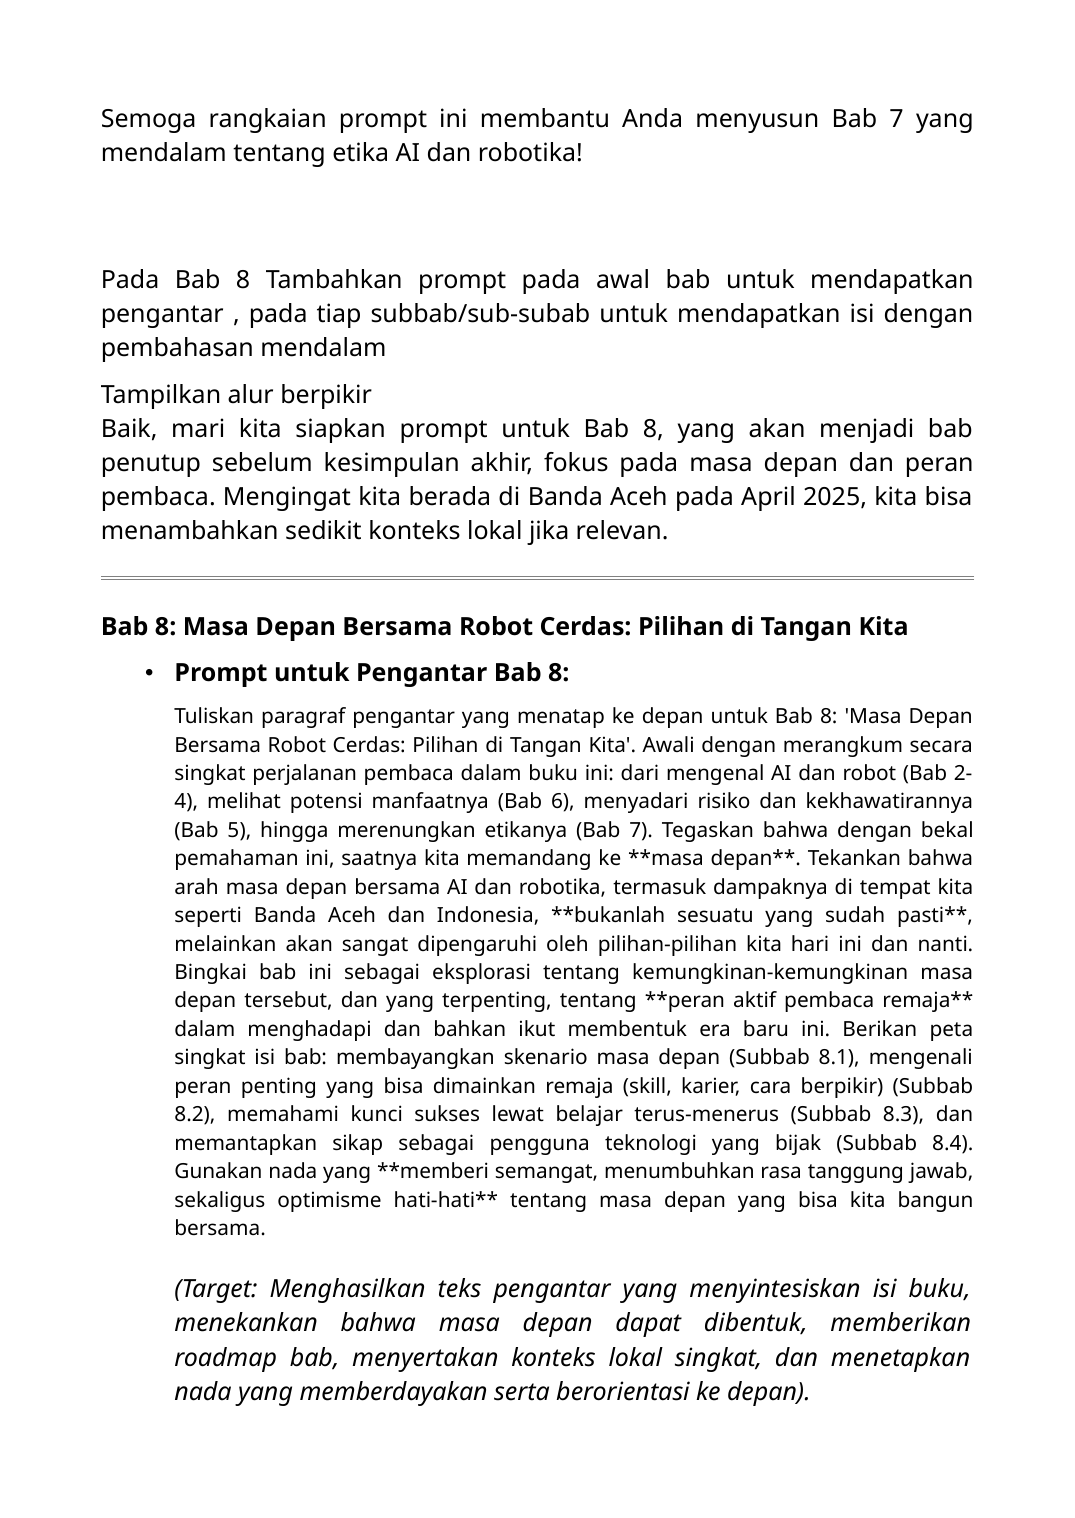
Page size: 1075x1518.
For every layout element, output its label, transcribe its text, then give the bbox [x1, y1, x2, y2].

list Tuliskan paragraf pengantar yang menatap ke depan untuk Bab 8: 'Masa Depan Bersama Robot Cerdas: Pilihan di Tangan Kita'. Awali dengan merangkum secara singkat perjalanan pembaca dalam buku ini: dari mengenal AI dan robot (Bab 2-4), melihat potensi manfaatnya (Bab 6), menyadari risiko dan kekhawatirannya (Bab 5), hingga merenungkan etikanya (Bab 7). Tegaskan bahwa dengan bekal pemahaman ini, saatnya kita memandang ke **masa depan**. Tekankan bahwa arah masa depan bersama AI dan robotika, termasuk dampaknya di tempat kita seperti Banda Aceh dan Indonesia, **bukanlah sesuatu yang sudah pasti**, melainkan akan sangat dipengaruhi oleh pilihan-pilihan kita hari ini dan nanti. Bingkai bab ini sebagai eksplorasi tentang kemungkinan-kemungkinan masa depan tersebut, dan yang terpenting, tentang **peran aktif pembaca remaja** dalam menghadapi dan bahkan ikut membentuk era baru ini. Berikan peta singkat isi bab: membayangkan skenario masa depan (Subbab 8.1), mengenali peran penting yang bisa dimainkan remaja (skill, karier, cara berpikir) (Subbab 8.2), memahami kunci sukses lewat belajar terus-menerus (Subbab 8.3), dan memantapkan sikap sebagai pengguna teknologi yang bijak (Subbab 8.4). Gunakan nada yang **memberi semangat, menumbuhkan rasa tanggung jawab, sekaligus optimisme hati-hati** tentang masa depan yang bisa kita bangun bersama. [145, 701, 974, 1242]
text Semoga rangkaian prompt ini membantu Anda menyusun Bab 7 yang mendalam tentang etika AI dan robotika! [101, 101, 974, 169]
text Tampilkan alur berpikir [101, 376, 974, 411]
text Baik, mari kita siapkan prompt untuk Bab 8, yang akan menjadi bab penutup sebelum kesimpulan akhir, fokus pada masa depan dan peran pembaca. Mengingat kita berada di Banda Aceh pada April 2025, kita bisa menambahkan sedikit konteks lokal jika relevan. [101, 411, 974, 547]
list Prompt untuk Pengantar Bab 8: [145, 655, 974, 689]
text Bab 8: Masa Depan Bersama Robot Cerdas: Pilihan di Tangan Kita [101, 608, 974, 642]
list (Target: Menghasilkan teks pengantar yang menyintesiskan isi buku, menekankan bahwa masa depan dapat dibentuk, memberikan roadmap bab, menyertakan konteks lokal singkat, dan menetapkan nada yang memberdayakan serta berorientasi ke depan). [145, 1271, 974, 1407]
text Pada Bab 8 Tambahkan prompt pada awal bab untuk mendapatkan pengantar , pada tiap subbab/sub-subab untuk mendapatkan isi dengan pembahasan mendalam [101, 262, 974, 364]
